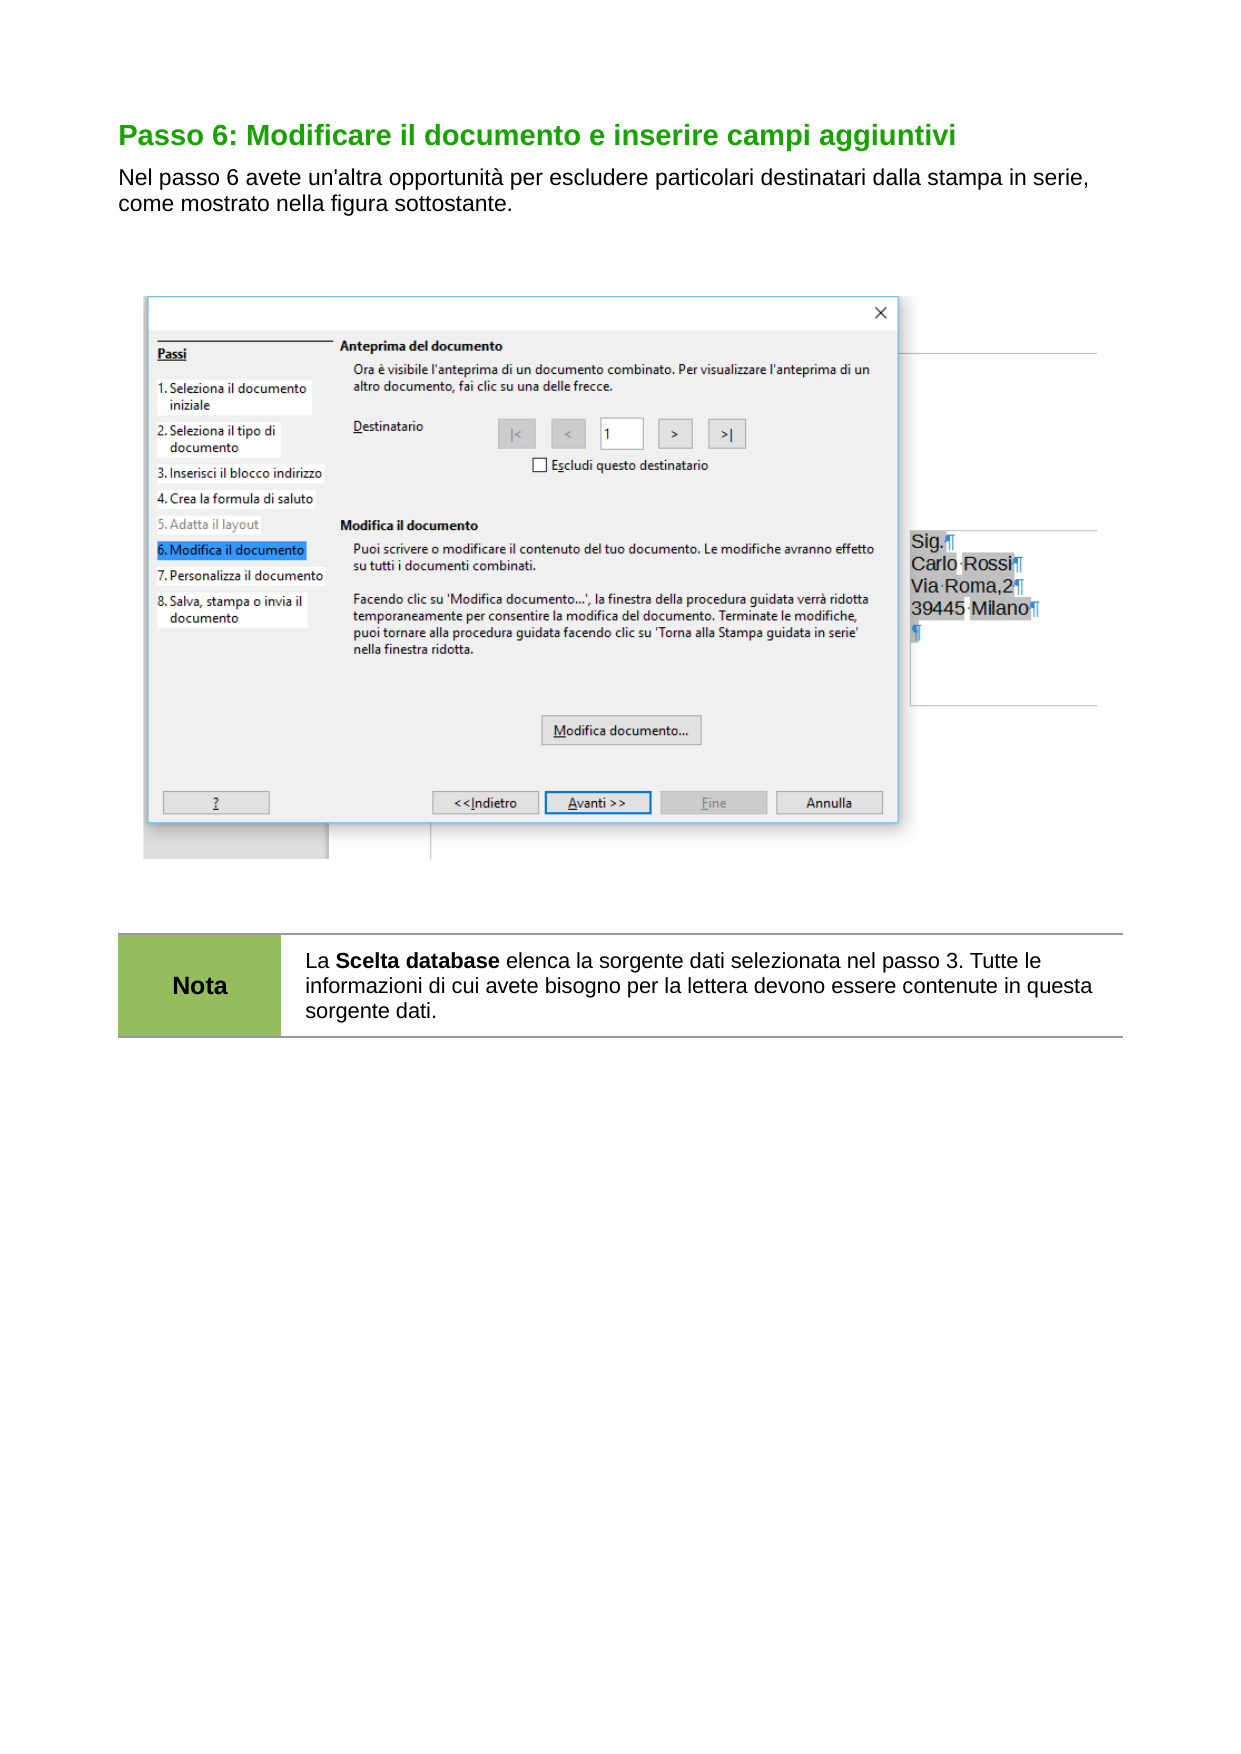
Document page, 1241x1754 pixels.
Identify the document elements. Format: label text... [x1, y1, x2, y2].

subtitle Passo 6: Modificare il documento e inserire campi aggiuntivi [118, 118, 1122, 152]
text Nel passo 6 avete un'altra opportunità per escludere particolari destinatari dalla stampa in serie, come mostrato nella figura sottostante. [118, 164, 1122, 217]
table_header La Scelta database elenca la sorgente dati selezionata nel passo 3. Tutte le informazioni di cui avete bisogno per la lettera devono essere contenute in questa sorgente dati. [281, 935, 1122, 1036]
table_header Nota [118, 935, 281, 1036]
picture [143, 296, 1098, 859]
